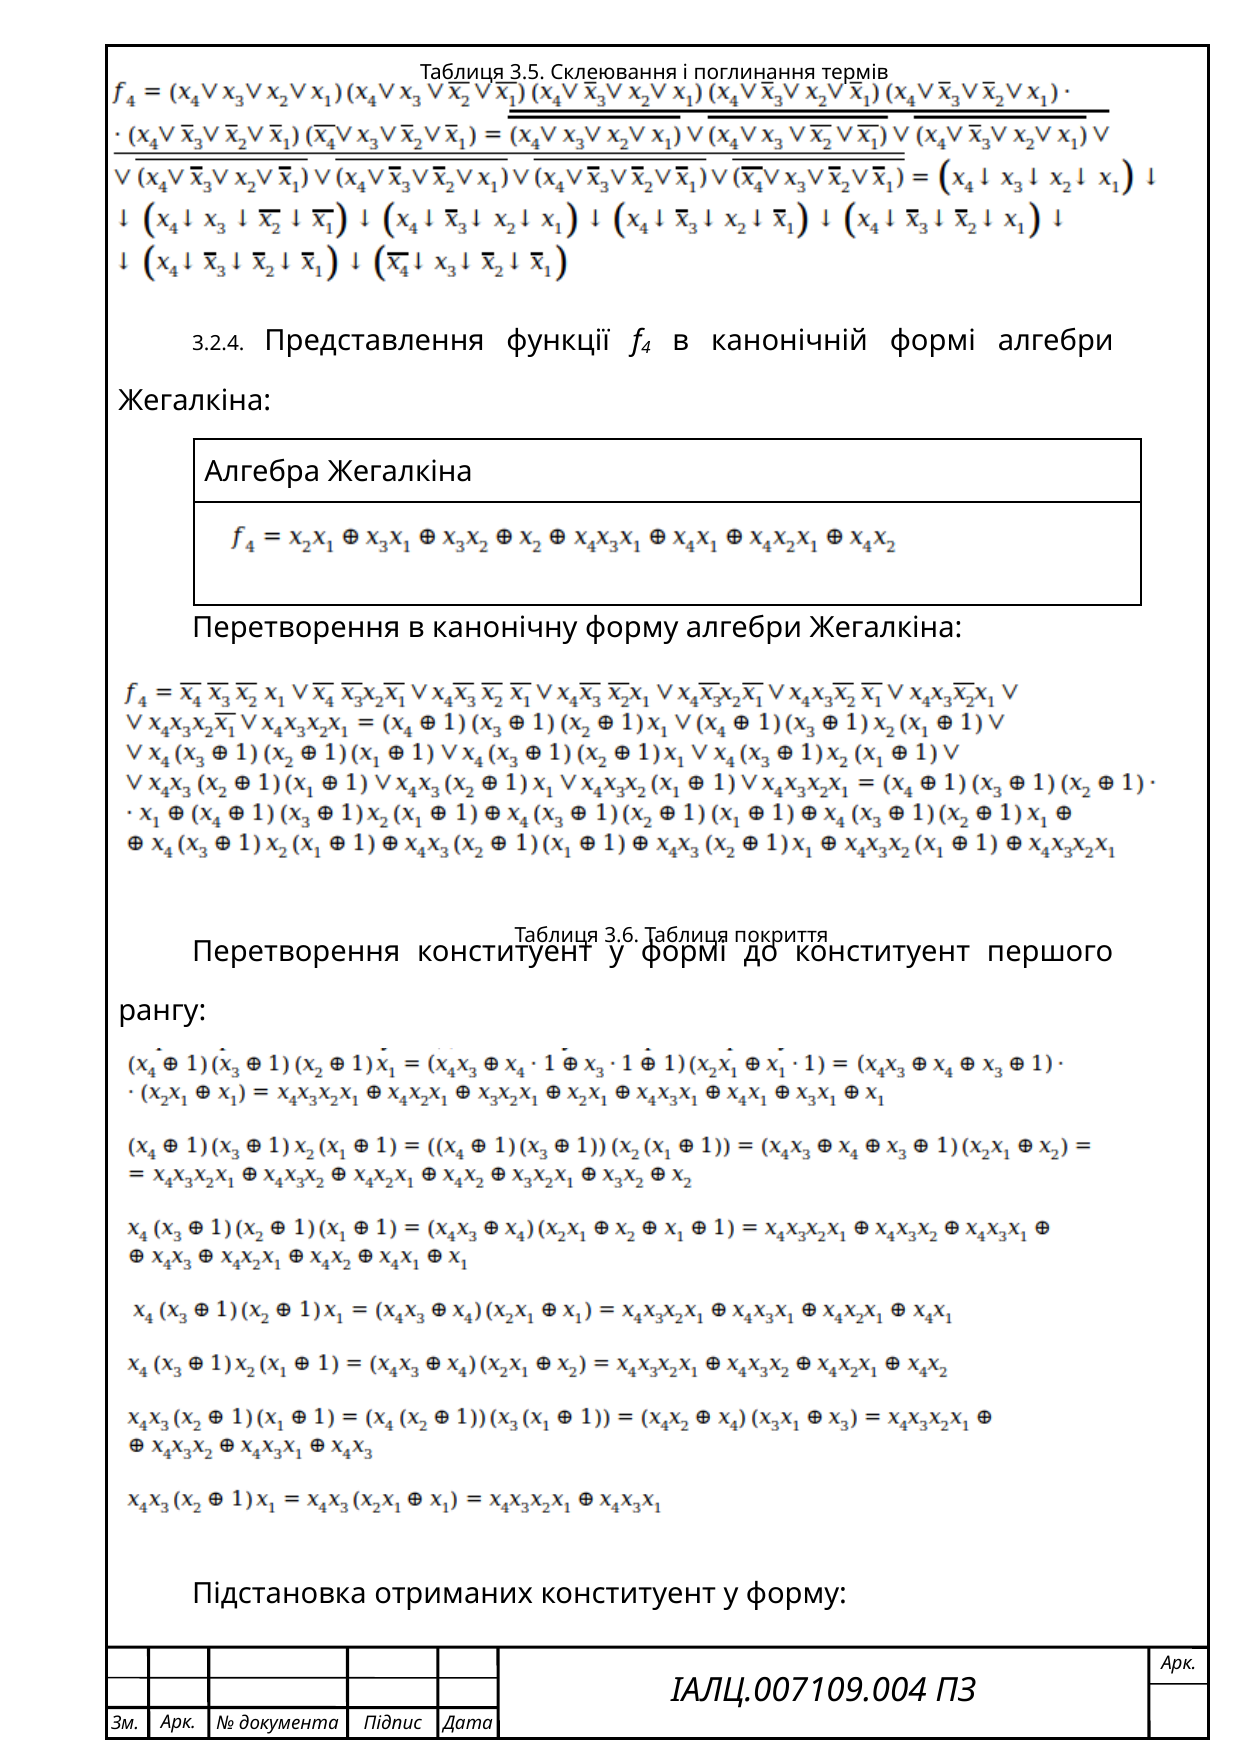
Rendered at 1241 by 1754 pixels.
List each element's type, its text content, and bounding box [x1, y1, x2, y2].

text Підстановка отриманих конституент у форму: [118, 1049, 1114, 1612]
table_header Алгебра Жегалкіна [195, 440, 1140, 501]
text Перетворення в канонічну форму алгебри Жегалкіна: [118, 606, 1114, 646]
picture [108, 73, 1163, 300]
picture [108, 1048, 1100, 1534]
table_cell [195, 503, 1140, 604]
text 3.2.4. Представлення функції f4 в канонічній формі алгебри Жегалкіна: [118, 300, 1114, 418]
text Перетворення конституент у формі до конституент першого рангу: [118, 891, 1114, 1029]
picture [222, 518, 918, 562]
picture [108, 665, 1163, 891]
